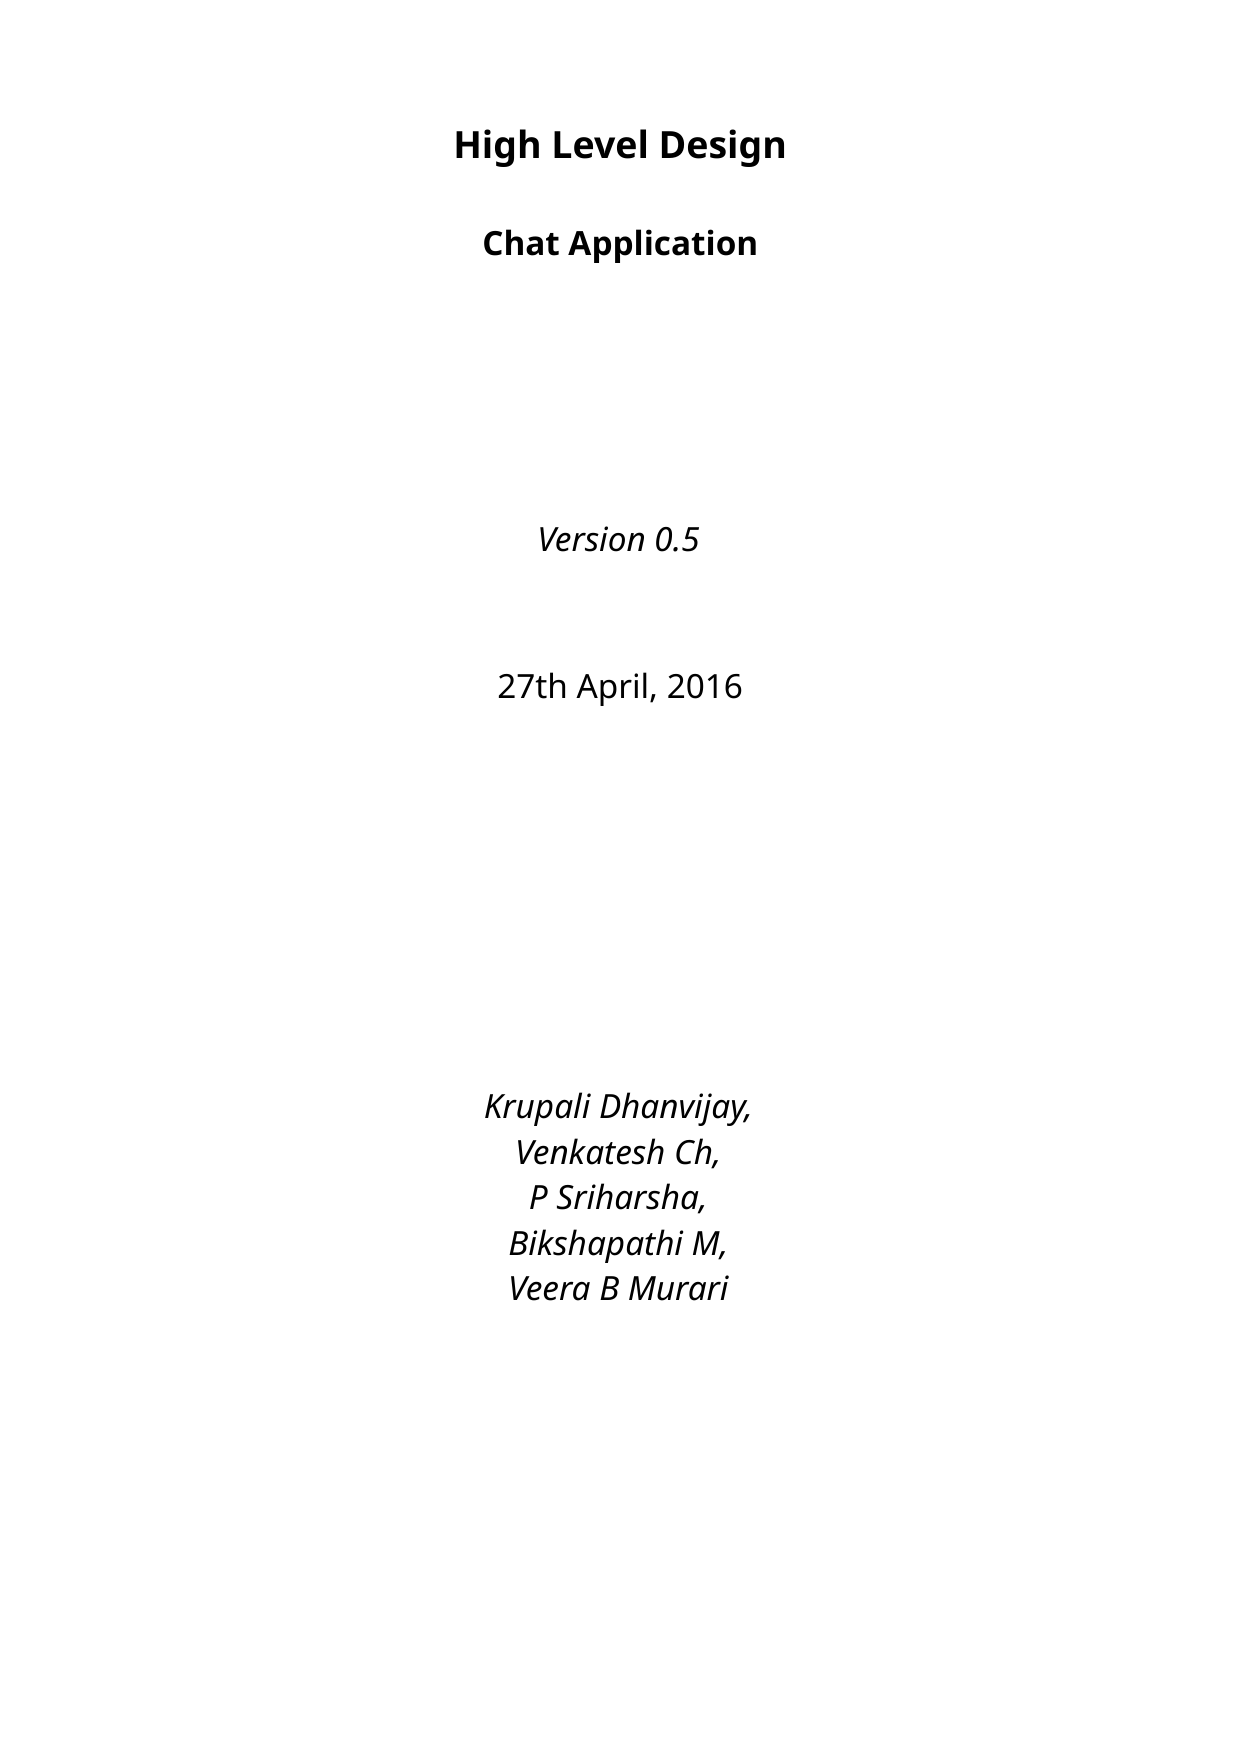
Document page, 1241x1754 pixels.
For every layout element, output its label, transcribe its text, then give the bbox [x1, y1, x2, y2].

text Veera B Murari [118, 1265, 1122, 1310]
text P Sriharsha, [118, 1174, 1122, 1219]
text Bikshapathi M, [118, 1219, 1122, 1265]
text Chat Application [118, 220, 1122, 266]
text Krupali Dhanvijay, [118, 1083, 1122, 1128]
text Venkatesh Ch, [118, 1128, 1122, 1174]
text High Level Design [118, 118, 1122, 169]
text Version 0.5 [118, 515, 1122, 561]
text 27th April, 2016 [118, 663, 1122, 708]
